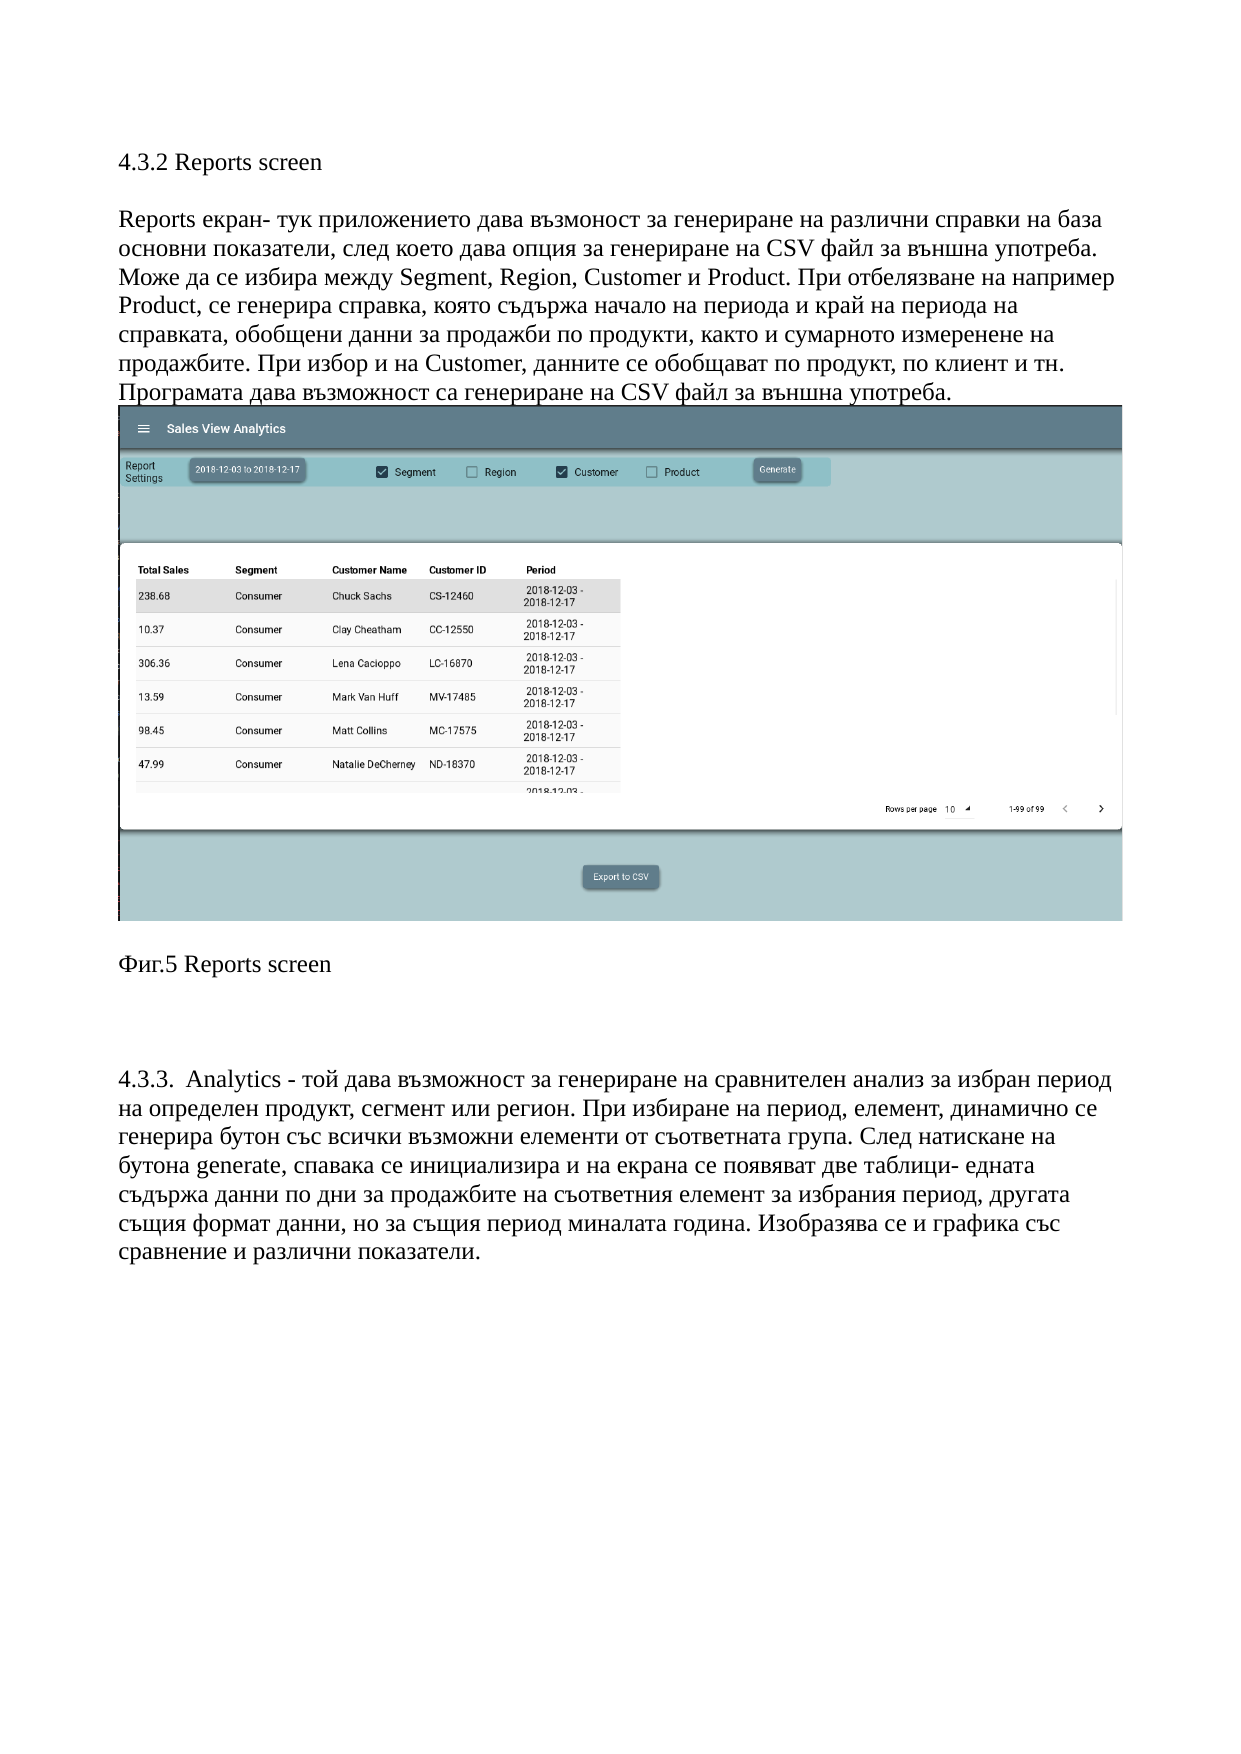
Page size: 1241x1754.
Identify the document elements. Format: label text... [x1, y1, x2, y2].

text Фиг.5 Reports screen [118, 949, 1122, 978]
text Reports екран- тук приложението дава възмоност за генериране на различни справки на база основни показатели, след което дава опция за генериране на CSV файл за външна употреба. Може да се избира между Segment, Region, Customer и Product. При отбелязване на например Product, се генерира справка, която съдържа начало на периода и край на периода на справката, обобщени данни за продажби по продукти, както и сумарното измеренене на продажбите. При избор и на Customer, данните се обобщават по продукт, по клиент и тн. Програмата дава възможност са генериране на CSV файл за външна употреба. [118, 204, 1122, 405]
text 4.3.2 Reports screen [118, 147, 1122, 176]
text 4.3.3. Analytics - той дава възможност за генериране на сравнителен анализ за избран период на определен продукт, сегмент или регион. При избиране на период, елемент, динамично се генерира бутон със всички възможни елементи от съответната група. След натискане на бутона generate, спавака се инициализира и на екрана се появяват две таблици- едната съдържа данни по дни за продажбите на съответния елемент за избрания период, другата същия формат данни, но за същия период миналата година. Изобразява се и графика със сравнение и различни показатели. [118, 1064, 1122, 1265]
picture [118, 405, 1123, 921]
